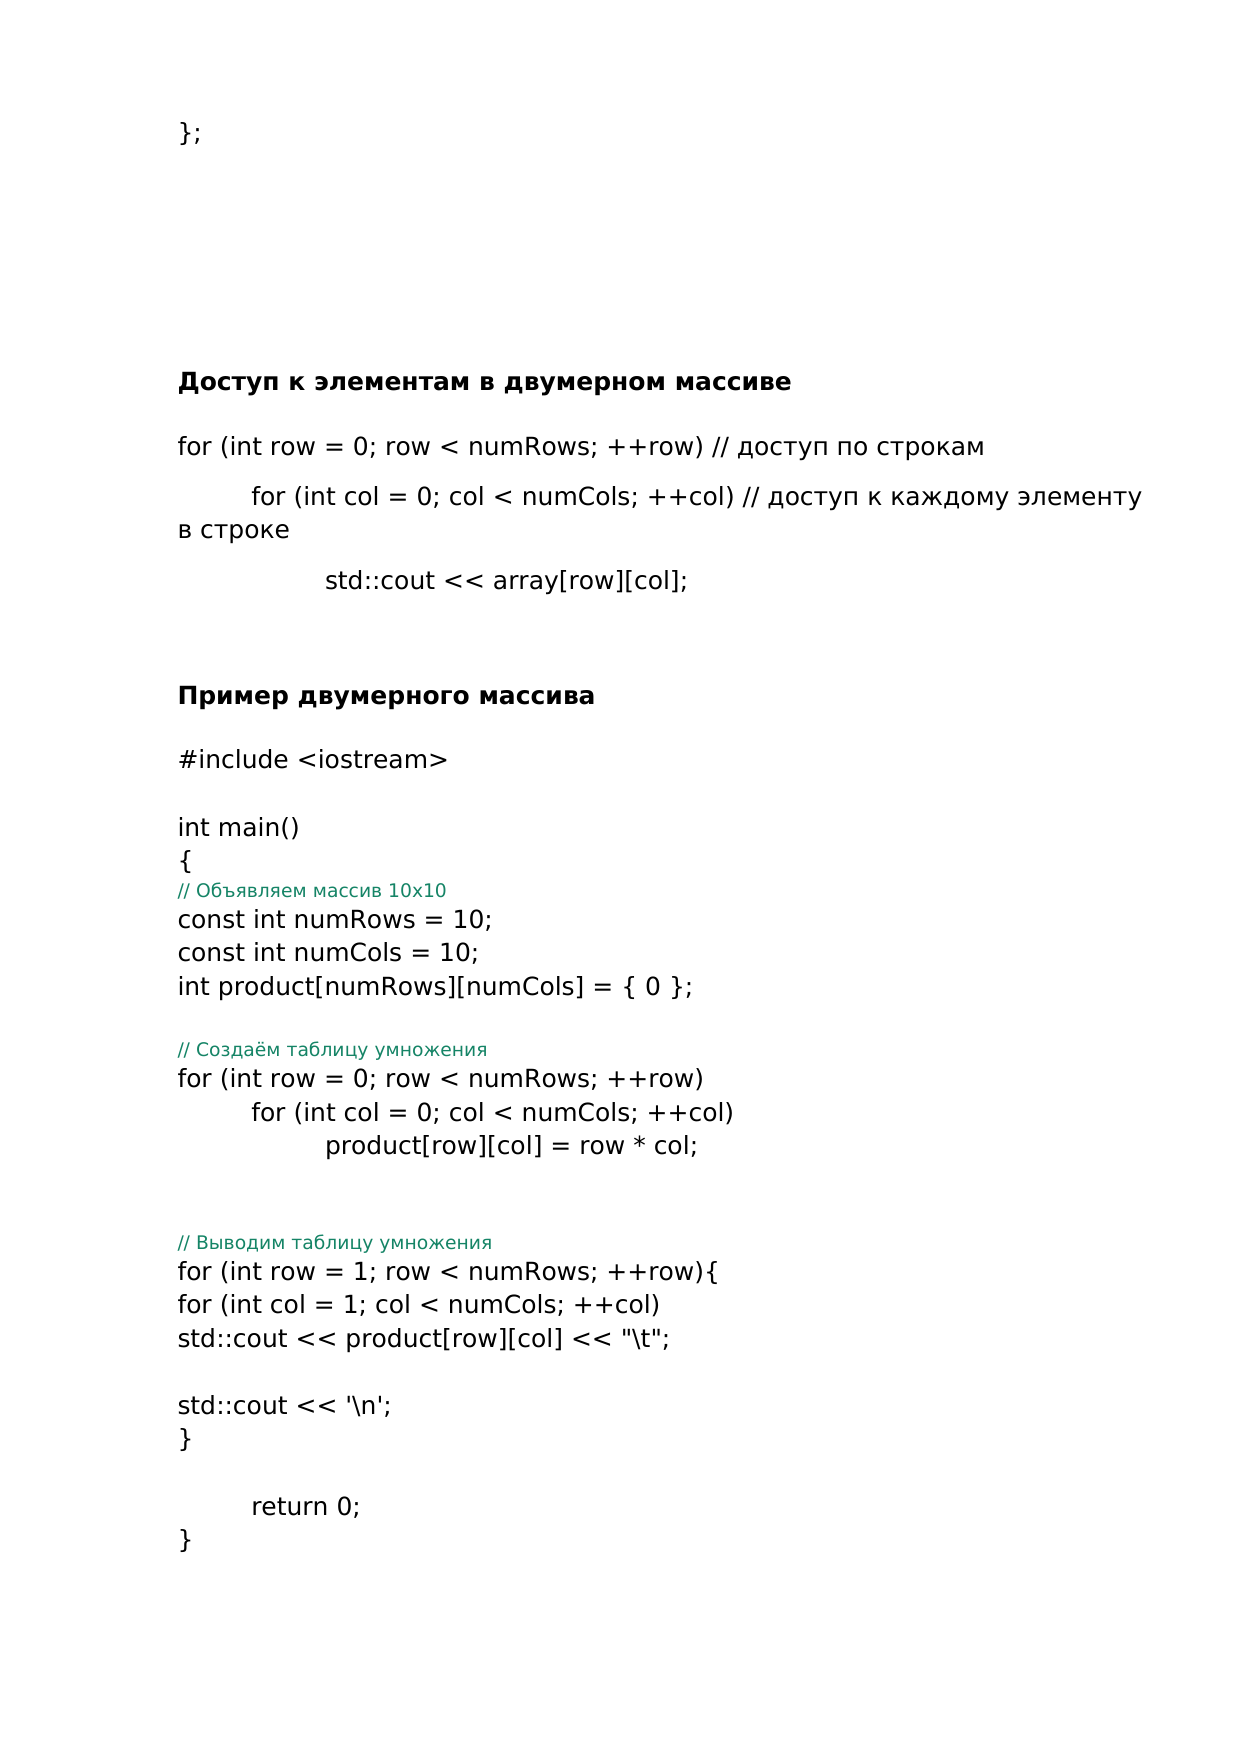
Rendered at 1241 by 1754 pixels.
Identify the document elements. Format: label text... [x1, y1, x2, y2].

text } [177, 1525, 1152, 1554]
text for (int col = 1; col < numCols; ++col) [177, 1291, 1152, 1320]
subtitle Пример двумерного массива [177, 681, 1152, 710]
text return 0; [177, 1492, 1152, 1521]
text } [177, 1425, 1152, 1454]
text const int numCols = 10; [177, 938, 1152, 968]
text }; [177, 118, 1152, 147]
text std::cout << product[row][col] << "\t"; [177, 1324, 1152, 1353]
text const int numRows = 10; [177, 905, 1152, 934]
text // Создаём таблицу умножения [177, 1039, 1152, 1061]
text { [177, 846, 1152, 875]
text int product[numRows][numCols] = { 0 }; [177, 972, 1152, 1001]
text for (int col = 0; col < numCols; ++col) [177, 1098, 1152, 1127]
text // Выводим таблицу умножения [177, 1232, 1152, 1254]
text std::cout << '\n'; [177, 1391, 1152, 1420]
text for (int row = 1; row < numRows; ++row){ [177, 1257, 1152, 1286]
text for (int row = 0; row < numRows; ++row) // доступ по строкам [177, 432, 1152, 461]
text int main() [177, 813, 1152, 842]
text #include <iostream> [177, 746, 1152, 775]
text for (int col = 0; col < numCols; ++col) // доступ к каждому элементу в строке [177, 482, 1152, 545]
text product[row][col] = row * col; [177, 1131, 1152, 1160]
subtitle Доступ к элементам в двумерном массиве [177, 367, 1152, 396]
text for (int row = 0; row < numRows; ++row) [177, 1064, 1152, 1093]
text // Объявляем массив 10x10 [177, 880, 1152, 902]
text std::cout << array[row][col]; [177, 566, 1152, 595]
